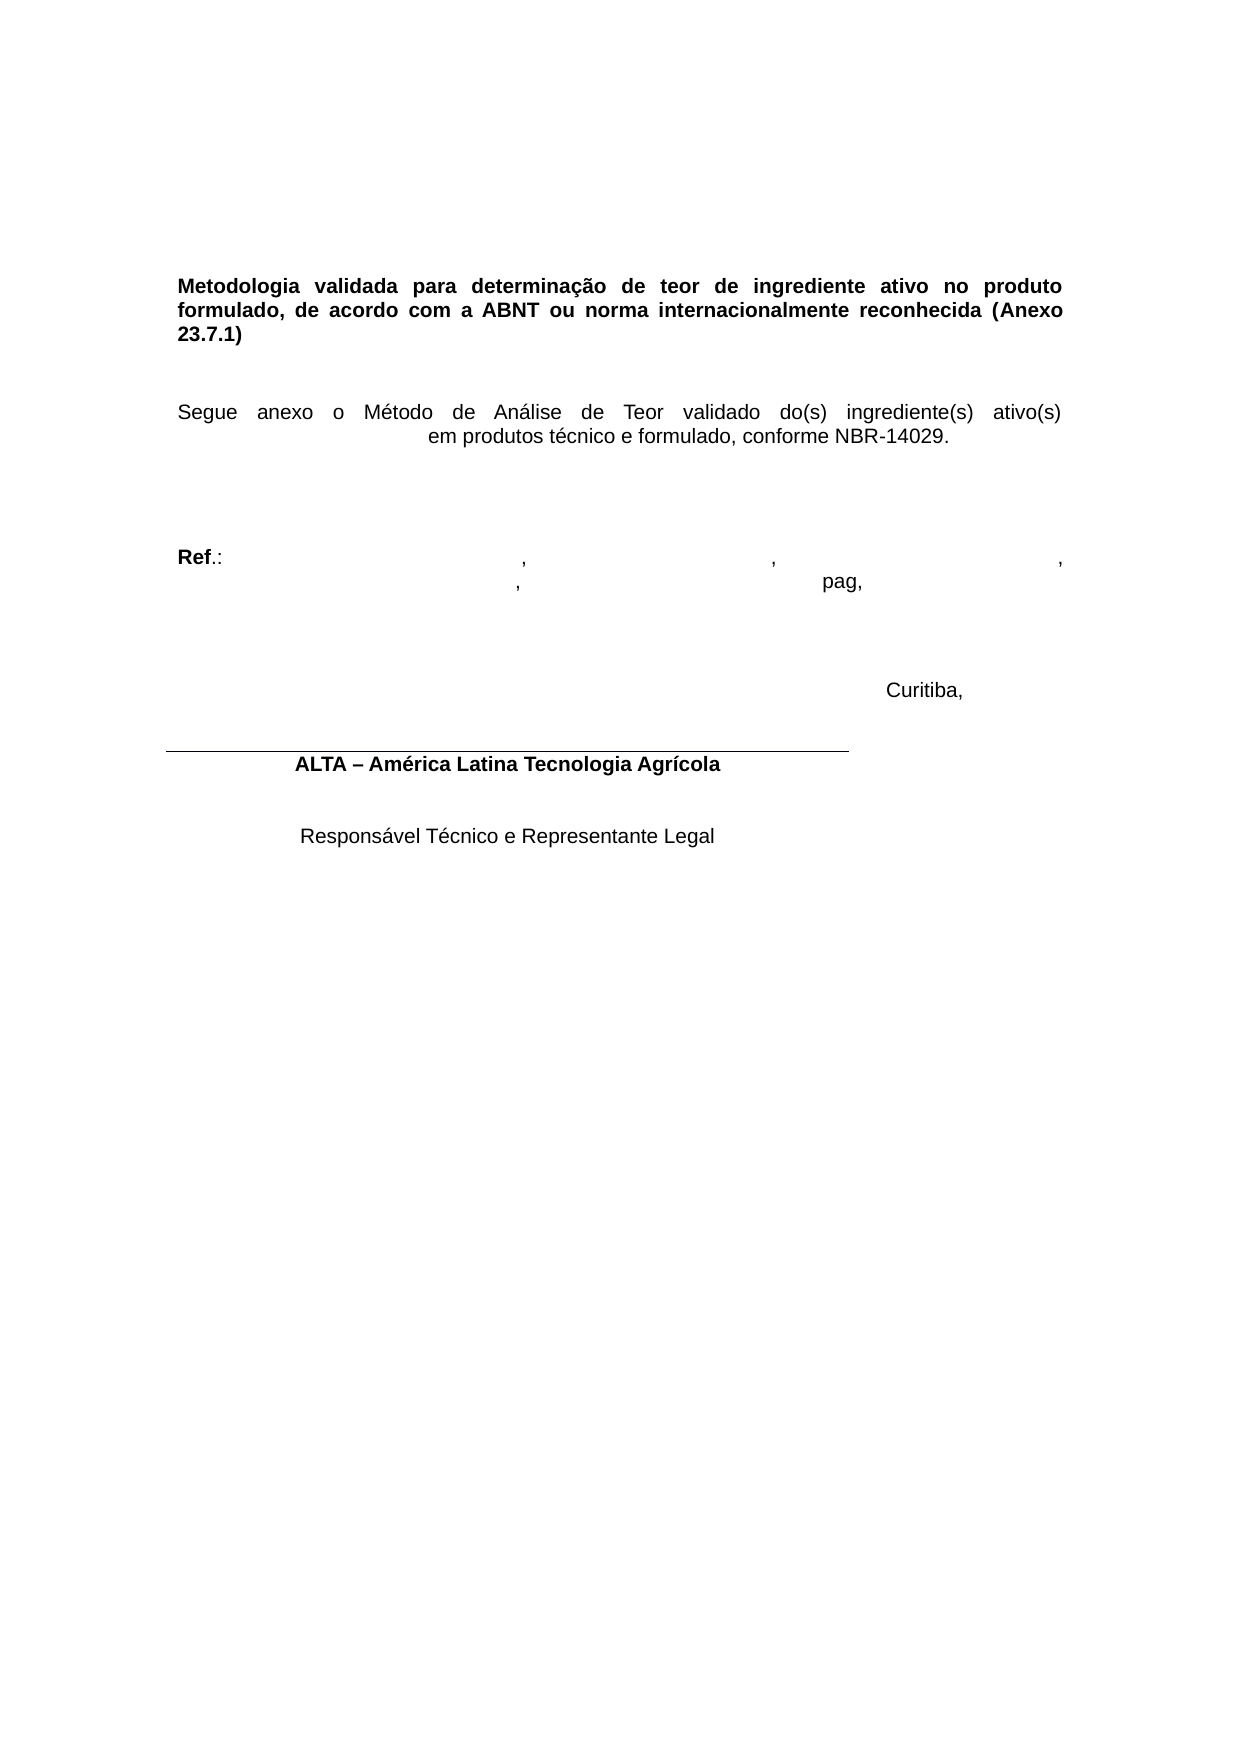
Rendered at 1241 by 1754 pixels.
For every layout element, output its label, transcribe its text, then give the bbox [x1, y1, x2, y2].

list </for> [177, 629, 1063, 653]
list Ref.: <study.reference>, <study.name>,<study.laboratory_id.name>, <study.director_author_id.name>, <study.number_of_pages> pag, <study.end_date> [177, 544, 1063, 592]
text <for each="study in studies(o, 'Método Analítico de Teor/Validação')"> [177, 514, 1063, 538]
list </for> [177, 484, 1063, 508]
text </for> [177, 226, 1063, 250]
table_header ALTA – América Latina Tecnologia Agrícola <o.proxy_id.function> <o.proxy_id.name> <o.proxy_id.state_registration_code> Responsável Técnico e Representante Legal [166, 752, 849, 848]
text Segue anexo o Método de Análise de Teor validado do(s) ingrediente(s) ativo(s) <ing.ingredient_id.name> em produtos técnico e formulado, conforme NBR-14029. [177, 400, 1063, 448]
text <for each="ing in cqqs(o,'chemical')"> [177, 349, 1063, 373]
text Metodologia validada para determinação de teor de ingrediente ativo no produto formulado, de acordo com a ABNT ou norma internacionalmente reconhecida (Anexo 23.7.1) [177, 274, 1063, 346]
text Curitiba, <today()> [177, 678, 1063, 702]
